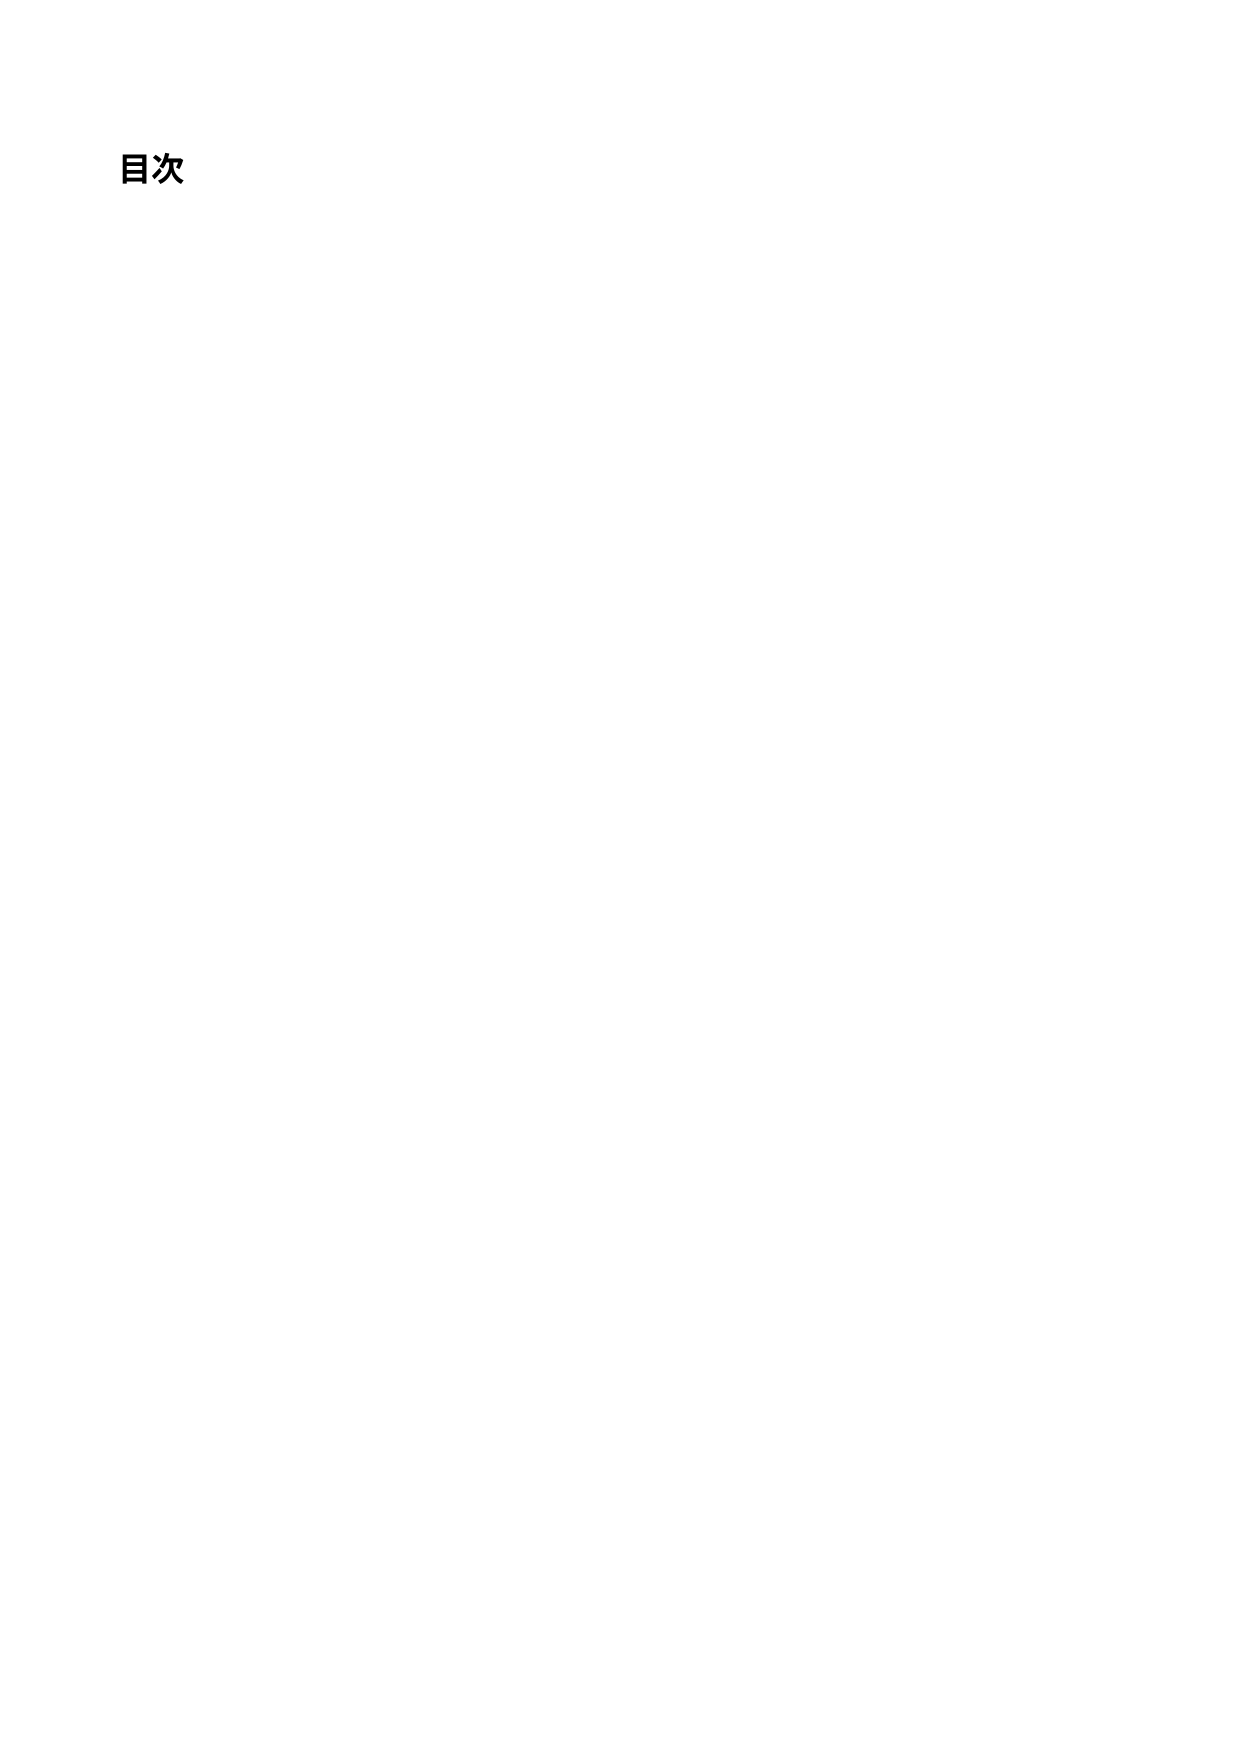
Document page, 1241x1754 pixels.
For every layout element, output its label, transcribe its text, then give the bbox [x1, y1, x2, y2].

subtitle 目次 [118, 143, 1122, 191]
